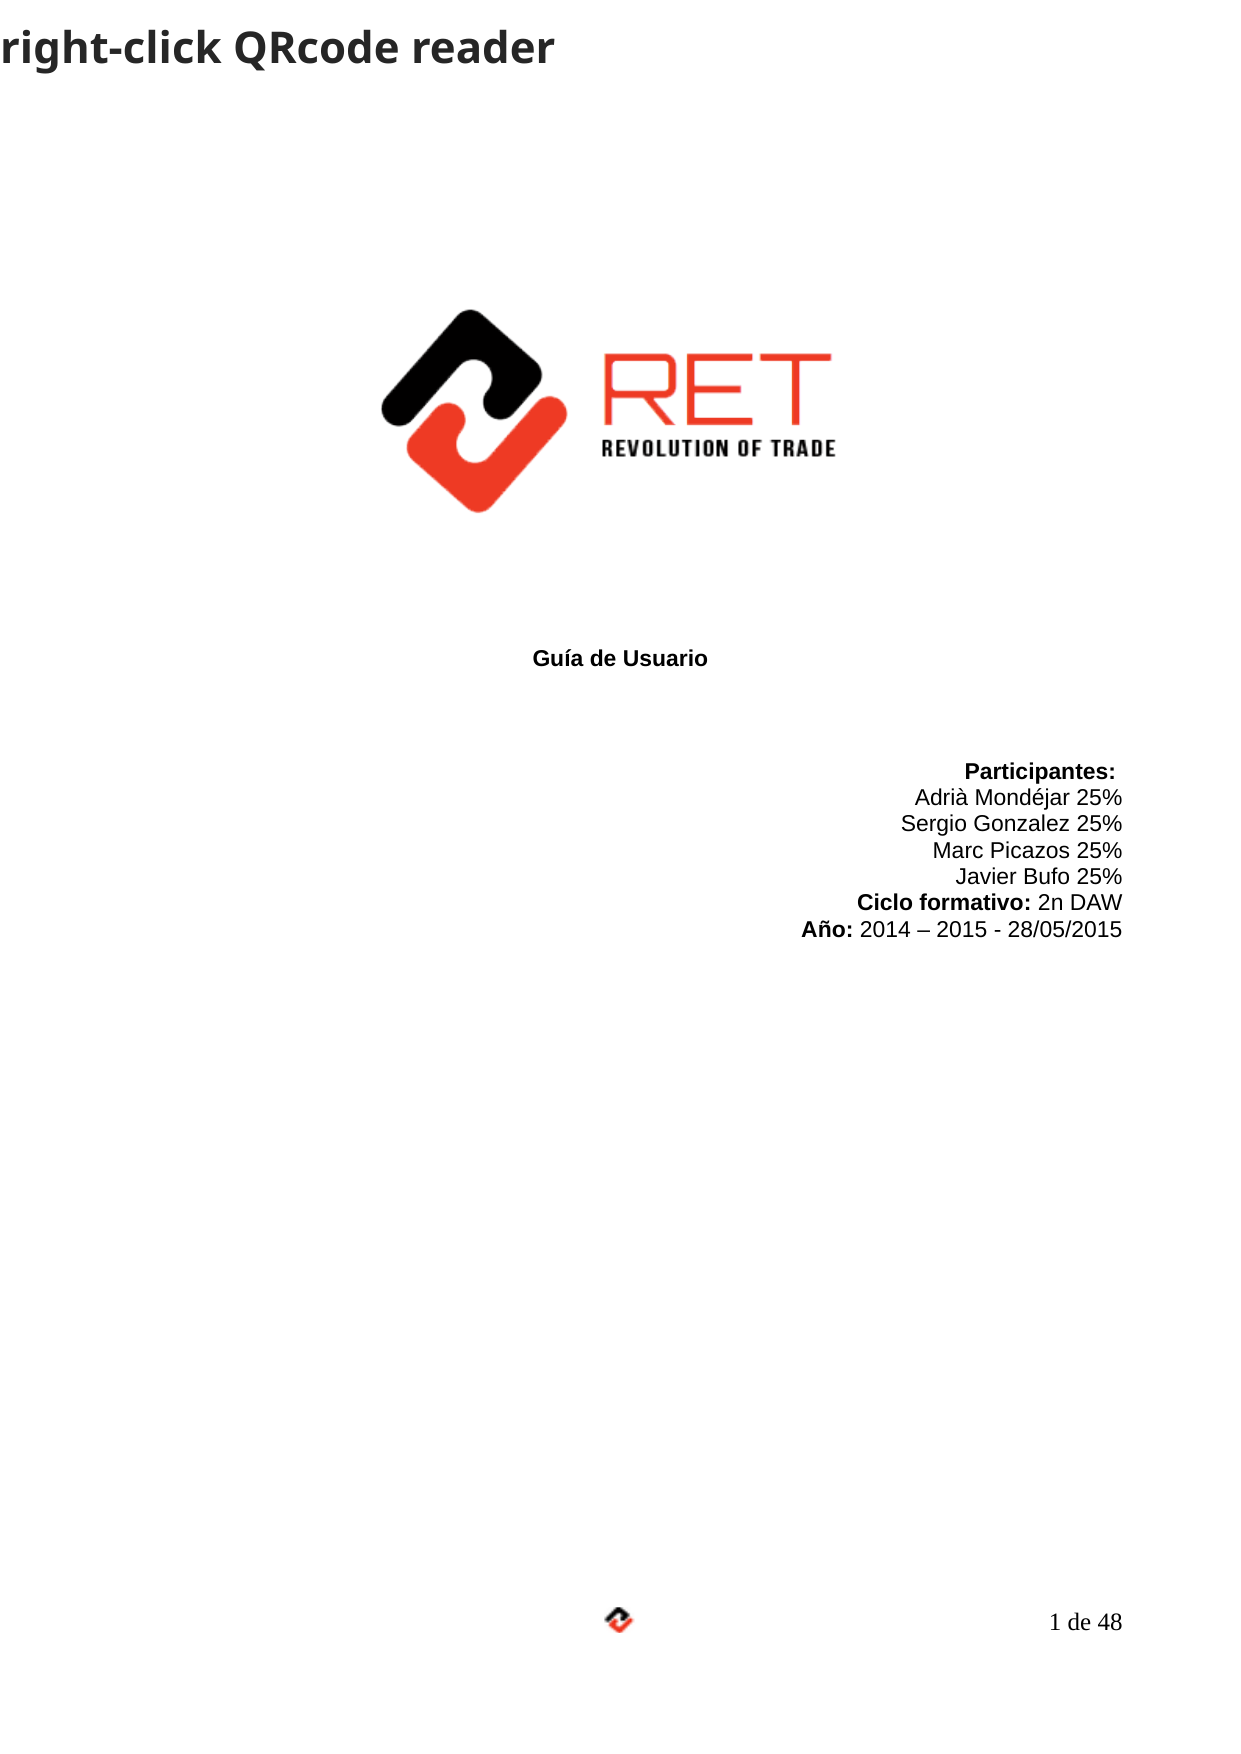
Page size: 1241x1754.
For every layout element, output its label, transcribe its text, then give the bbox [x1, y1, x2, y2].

text Sergio Gonzalez 25% [118, 810, 1122, 837]
text Guía de Usuario [118, 645, 1122, 671]
text Participantes: [118, 758, 1122, 784]
subtitle right-click QRcode reader [0, 17, 1240, 77]
text Marc Picazos 25% [118, 837, 1122, 863]
text Ciclo formativo: 2n DAW [118, 889, 1122, 916]
text Javier Bufo 25% [118, 863, 1122, 889]
picture [330, 261, 911, 559]
text Adrià Mondéjar 25% [118, 784, 1122, 810]
text Año: 2014 – 2015 - 28/05/2015 [118, 916, 1122, 942]
